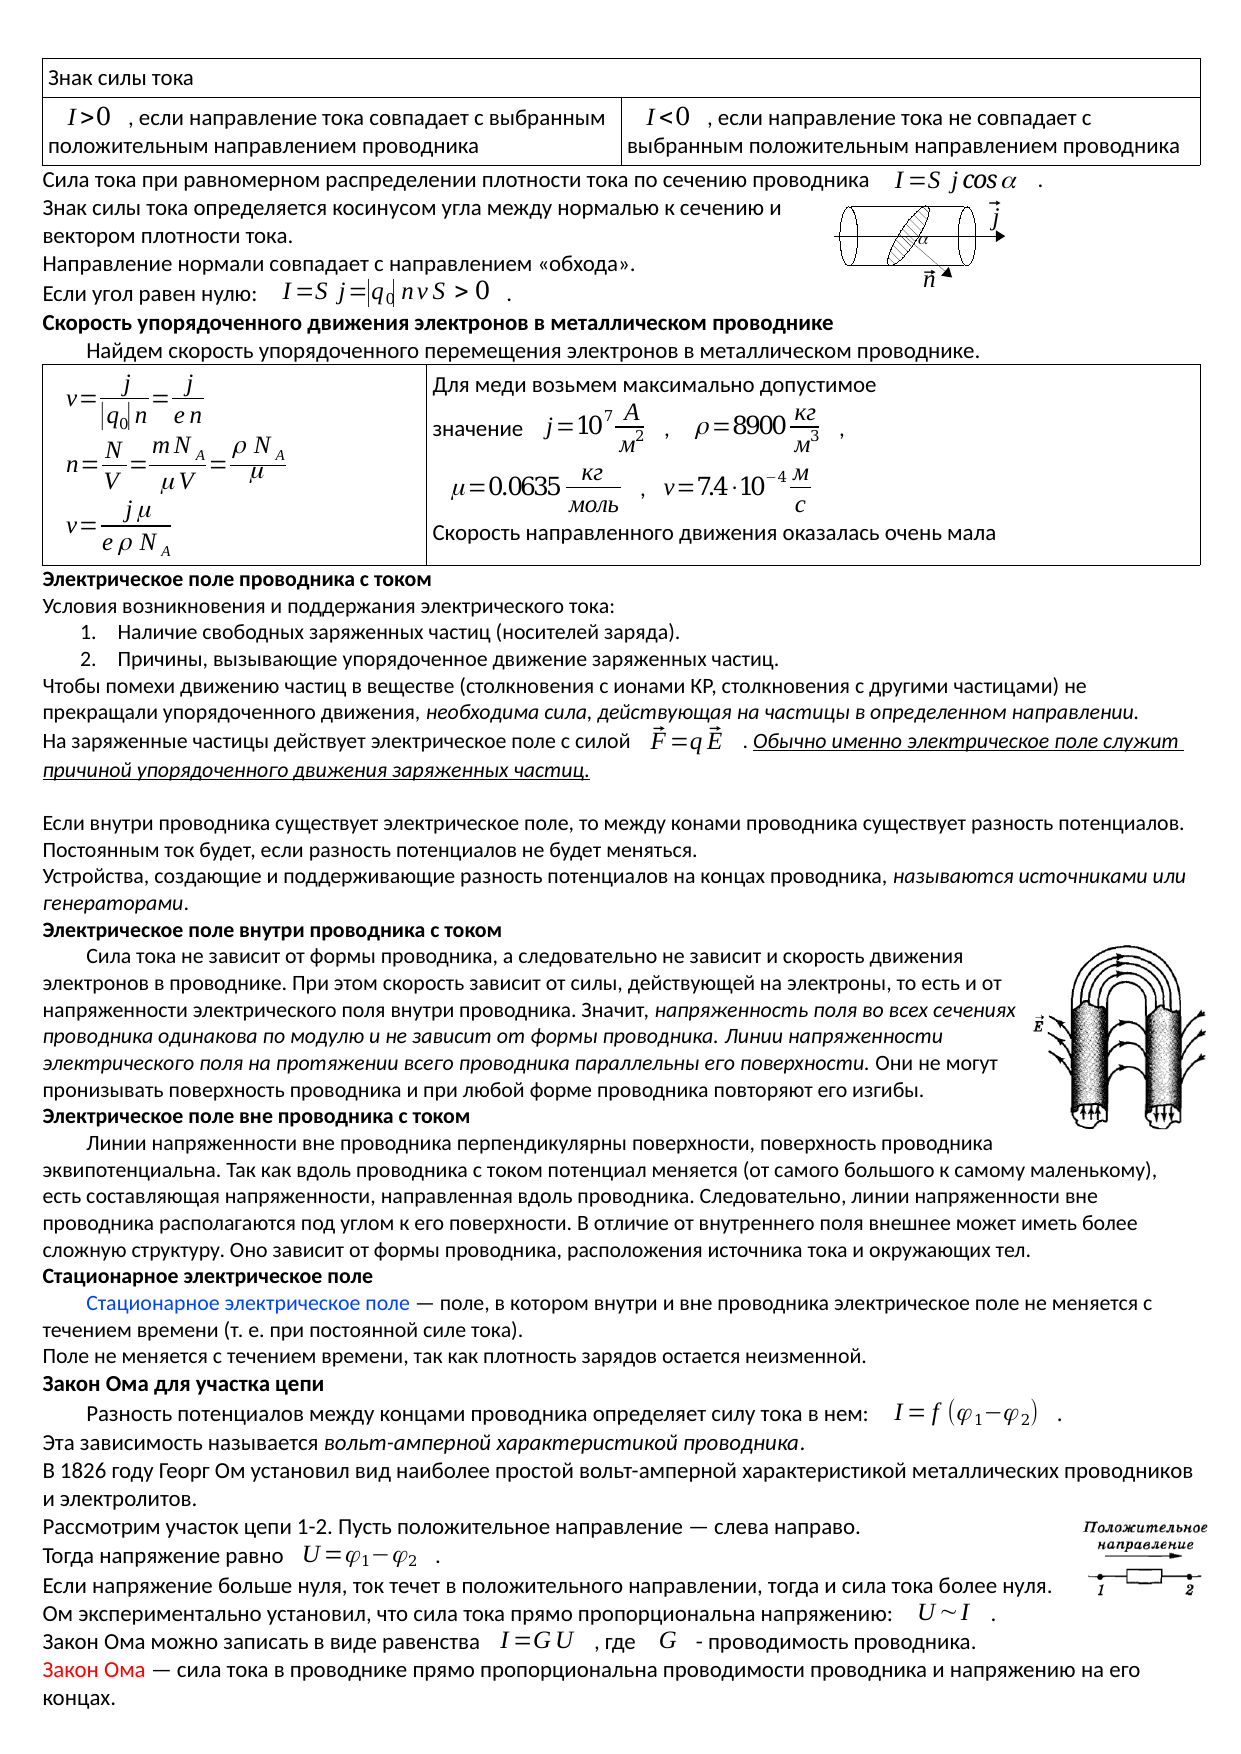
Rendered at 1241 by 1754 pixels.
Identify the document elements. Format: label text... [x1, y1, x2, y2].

table_header [43, 365, 426, 565]
text Электрическое поле вне проводника с током [42, 1102, 1091, 1129]
text Ом экспериментально установил, что сила тока прямо пропорциональна напряжению: . [42, 1599, 1200, 1627]
text Направление нормали совпадает с направлением «обхода». [42, 249, 944, 277]
text Разность потенциалов между концами проводника определяет силу тока в нем: . [42, 1397, 1200, 1428]
text Чтобы помехи движению частиц в веществе (столкновения с ионами КР, столкновения с другими частицами) не прекращали упорядоченного движения, необходима сила, действующая на частицы в определенном направлении. [42, 672, 1200, 725]
text Закон Ома можно записать в виде равенства, где - проводимость проводника. [42, 1627, 1200, 1655]
text Эта зависимость называется вольт-амперной характеристикой проводника. [42, 1428, 1200, 1456]
text Сила тока не зависит от формы проводника, а следовательно не зависит и скорость движения электронов в проводнике. При этом скорость зависит от силы, действующей на электроны, то есть и от напряженности электрического поля внутри проводника. Значит, напряженность поля во всех сечениях проводника одинакова по модулю и не зависит от формы проводника. Линии напряженности электрического поля на протяжении всего проводника параллельны его поверхности. Они не могут пронизывать поверхность проводника и при любой форме проводника повторяют его изгибы. [42, 942, 1091, 1102]
text Устройства, создающие и поддерживающие разность потенциалов на концах проводника, называются источниками или генераторами. [42, 862, 1200, 916]
text Направление нормали совпадает с направлением «обхода». [921, 249, 1200, 277]
table_header Для меди возьмем максимально допустимое значение, , , Скорость направленного движения оказалась очень мала [427, 365, 1200, 565]
text Закон Ома для участка цепи [42, 1369, 1200, 1397]
text Если внутри проводника существует электрическое поле, то между конами проводника существует разность потенциалов. Постоянным ток будет, если разность потенциалов не будет меняться. [42, 809, 1200, 862]
text Поле не меняется с течением времени, так как плотность зарядов остается неизменной. [42, 1342, 1200, 1369]
text Электрическое поле проводника с током [42, 566, 1200, 592]
text Линии напряженности вне проводника перпендикулярны поверхности, поверхность проводника эквипотенциальна. Так как вдоль проводника с током потенциал меняется (от самого большого к самому маленькому), есть составляющая напряженности, направленная вдоль проводника. Следовательно, линии напряженности вне проводника располагаются под углом к его поверхности. В отличие от внутреннего поля внешнее может иметь более сложную структуру. Оно зависит от формы проводника, расположения источника тока и окружающих тел. [42, 1129, 1200, 1262]
text [1118, 1571, 1200, 1599]
list Наличие свободных заряженных частиц (носителей заряда). [80, 618, 1200, 645]
text Электрическое поле внутри проводника с током [42, 916, 1200, 942]
text Закон Ома — сила тока в проводнике прямо пропорциональна проводимости проводника и напряжению на его концах. [42, 1655, 1200, 1711]
text Сила тока при равномерном распределении плотности тока по сечению проводника . [42, 166, 1200, 193]
text Рассмотрим участок цепи 1-2. Пусть положительное направление — слева направо. [42, 1512, 1200, 1540]
table_cell , если направление тока совпадает с выбранным положительным направлением проводника [43, 98, 621, 165]
list Причины, вызывающие упорядоченное движение заряженных частиц. [80, 645, 1200, 672]
text Условия возникновения и поддержания электрического тока: [42, 592, 1200, 618]
text Стационарное электрическое поле [42, 1262, 1200, 1289]
text Тогда напряжение равно. [42, 1540, 1072, 1571]
picture [1072, 1527, 1118, 1604]
table_header Знак силы тока [43, 59, 1200, 97]
text Стационарное электрическое поле — поле, в котором внутри и вне проводника электрическое поле не меняется с течением времени (т. е. при постоянной силе тока). [42, 1289, 1200, 1342]
text Скорость упорядоченного движения электронов в металлическом проводнике [42, 308, 1200, 336]
text Если напряжение больше нуля, ток течет в положительного направлении, тогда и сила тока более нуля. [42, 1571, 1072, 1599]
text Если угол равен нулю: . [42, 277, 1200, 308]
text На заряженные частицы действует электрическое поле с силой. Обычно именно электрическое поле служит причиной упорядоченного движения заряженных частиц. [42, 725, 1200, 782]
text Найдем скорость упорядоченного перемещения электронов в металлическом проводнике. [42, 336, 1200, 364]
table_cell , если направление тока не совпадает с выбранным положительным направлением проводника [622, 98, 1200, 165]
text Знак силы тока определяется косинусом угла между нормалью к сечению и вектором плотности тока. [42, 193, 1200, 249]
picture [1091, 931, 1180, 1138]
text В 1826 году Георг Ом установил вид наиболее простой вольт-амперной характеристикой металлических проводников и электролитов. [42, 1456, 1200, 1512]
text [1118, 1540, 1200, 1571]
